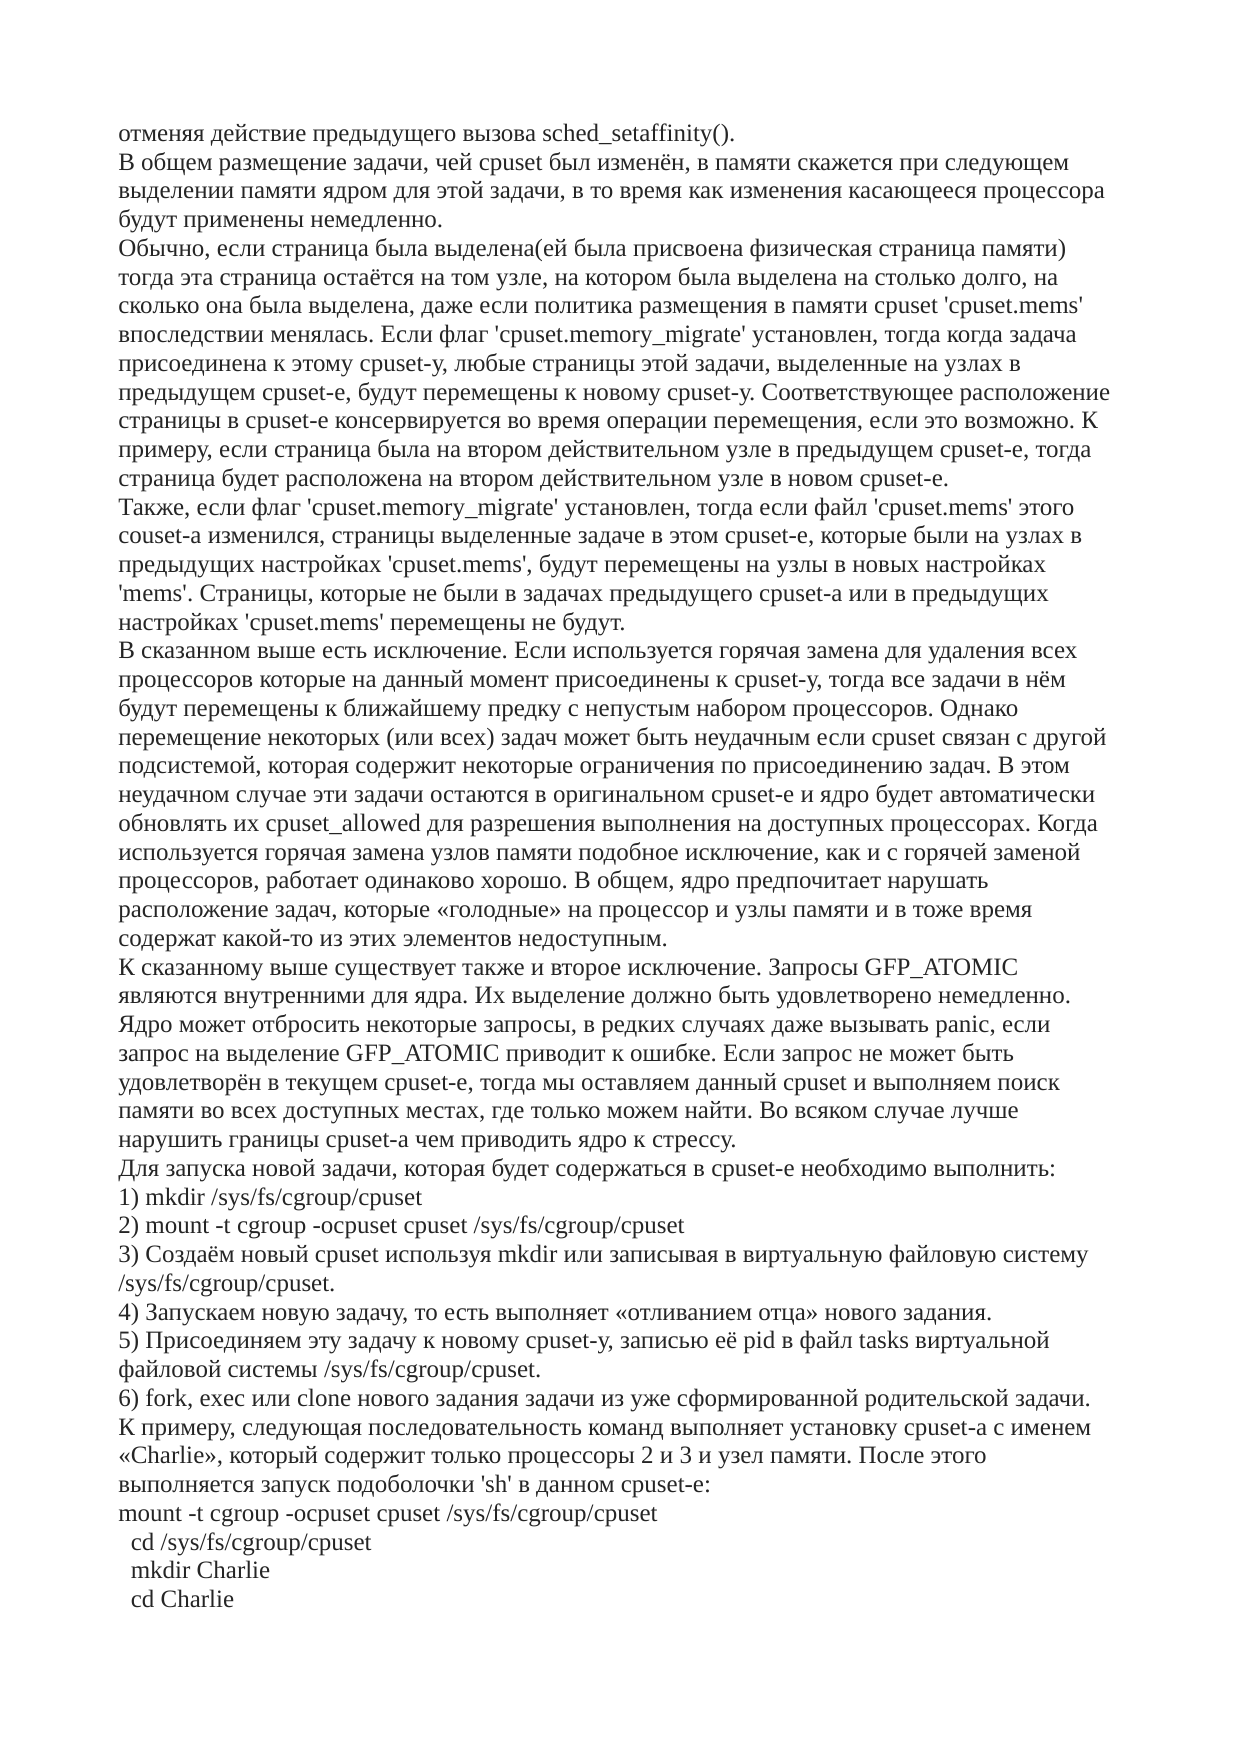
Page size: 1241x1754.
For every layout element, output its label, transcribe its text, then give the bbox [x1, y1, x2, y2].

text 4) Запускаем новую задачу, то есть выполняет «отливанием отца» нового задания. [118, 1297, 1122, 1326]
text К примеру, следующая последовательность команд выполняет установку cpuset-а с именем «Charlie», который содержит только процессоры 2 и 3 и узел памяти. После этого выполняется запуск подоболочки 'sh' в данном cpuset-е: [118, 1412, 1122, 1498]
text отменяя действие предыдущего вызова sched_setaffinity(). [118, 118, 1122, 147]
text 6) fork, exec или clone нового задания задачи из уже сформированной родительской задачи. [118, 1383, 1122, 1412]
text 1) mkdir /sys/fs/cgroup/cpuset [118, 1182, 1122, 1211]
text В сказанном выше есть исключение. Если используется горячая замена для удаления всех процессоров которые на данный момент присоединены к cpuset-у, тогда все задачи в нём будут перемещены к ближайшему предку с непустым набором процессоров. Однако перемещение некоторых (или всех) задач может быть неудачным если cpuset связан с другой подсистемой, которая содержит некоторые ограничения по присоединению задач. В этом неудачном случае эти задачи остаются в оригинальном cpuset-е и ядро будет автоматически обновлять их cpuset_allowed для разрешения выполнения на доступных процессорах. Когда используется горячая замена узлов памяти подобное исключение, как и с горячей заменой процессоров, работает одинаково хорошо. В общем, ядро предпочитает нарушать расположение задач, которые «голодные» на процессор и узлы памяти и в тоже время содержат какой-то из этих элементов недоступным. [118, 636, 1122, 952]
text В общем размещение задачи, чей cpuset был изменён, в памяти скажется при следующем выделении памяти ядром для этой задачи, в то время как изменения касающееся процессора будут применены немедленно. [118, 147, 1122, 233]
text Также, если флаг 'cpuset.memory_migrate' установлен, тогда если файл 'cpuset.mems' этого couset-а изменился, страницы выделенные задаче в этом cpuset-е, которые были на узлах в предыдущих настройках 'cpuset.mems', будут перемещены на узлы в новых настройках 'mems'. Страницы, которые не были в задачах предыдущего cpuset-а или в предыдущих настройках 'cpuset.mems' перемещены не будут. [118, 492, 1122, 636]
text mkdir Charlie [118, 1556, 1122, 1584]
text К сказанному выше существует также и второе исключение. Запросы GFP_ATOMIC являются внутренними для ядра. Их выделение должно быть удовлетворено немедленно. Ядро может отбросить некоторые запросы, в редких случаях даже вызывать panic, если запрос на выделение GFP_ATOMIC приводит к ошибке. Если запрос не может быть удовлетворён в текущем cpuset-е, тогда мы оставляем данный cpuset и выполняем поиск памяти во всех доступных местах, где только можем найти. Во всяком случае лучше нарушить границы cpuset-а чем приводить ядро к стрессу. [118, 952, 1122, 1153]
text 3) Создаём новый cpuset используя mkdir или записывая в виртуальную файловую систему /sys/fs/cgroup/cpuset. [118, 1239, 1122, 1297]
text cd /sys/fs/cgroup/cpuset [118, 1527, 1122, 1556]
text 5) Присоединяем эту задачу к новому cpuset-у, записью её pid в файл tasks виртуальной файловой системы /sys/fs/cgroup/cpuset. [118, 1326, 1122, 1383]
text Для запуска новой задачи, которая будет содержаться в cpuset-е необходимо выполнить: [118, 1153, 1122, 1182]
text mount -t cgroup -ocpuset cpuset /sys/fs/cgroup/cpuset [118, 1498, 1122, 1527]
text Обычно, если страница была выделена(ей была присвоена физическая страница памяти) тогда эта страница остаётся на том узле, на котором была выделена на столько долго, на сколько она была выделена, даже если политика размещения в памяти cpuset 'cpuset.mems' впоследствии менялась. Если флаг 'cpuset.memory_migrate' установлен, тогда когда задача присоединена к этому cpuset-у, любые страницы этой задачи, выделенные на узлах в предыдущем cpuset-е, будут перемещены к новому cpuset-у. Соответствующее расположение страницы в cpuset-е консервируется во время операции перемещения, если это возможно. К примеру, если страница была на втором действительном узле в предыдущем cpuset-е, тогда страница будет расположена на втором действительном узле в новом cpuset-е. [118, 233, 1122, 492]
text 2) mount -t cgroup -ocpuset cpuset /sys/fs/cgroup/cpuset [118, 1211, 1122, 1239]
text cd Charlie [118, 1584, 1122, 1613]
